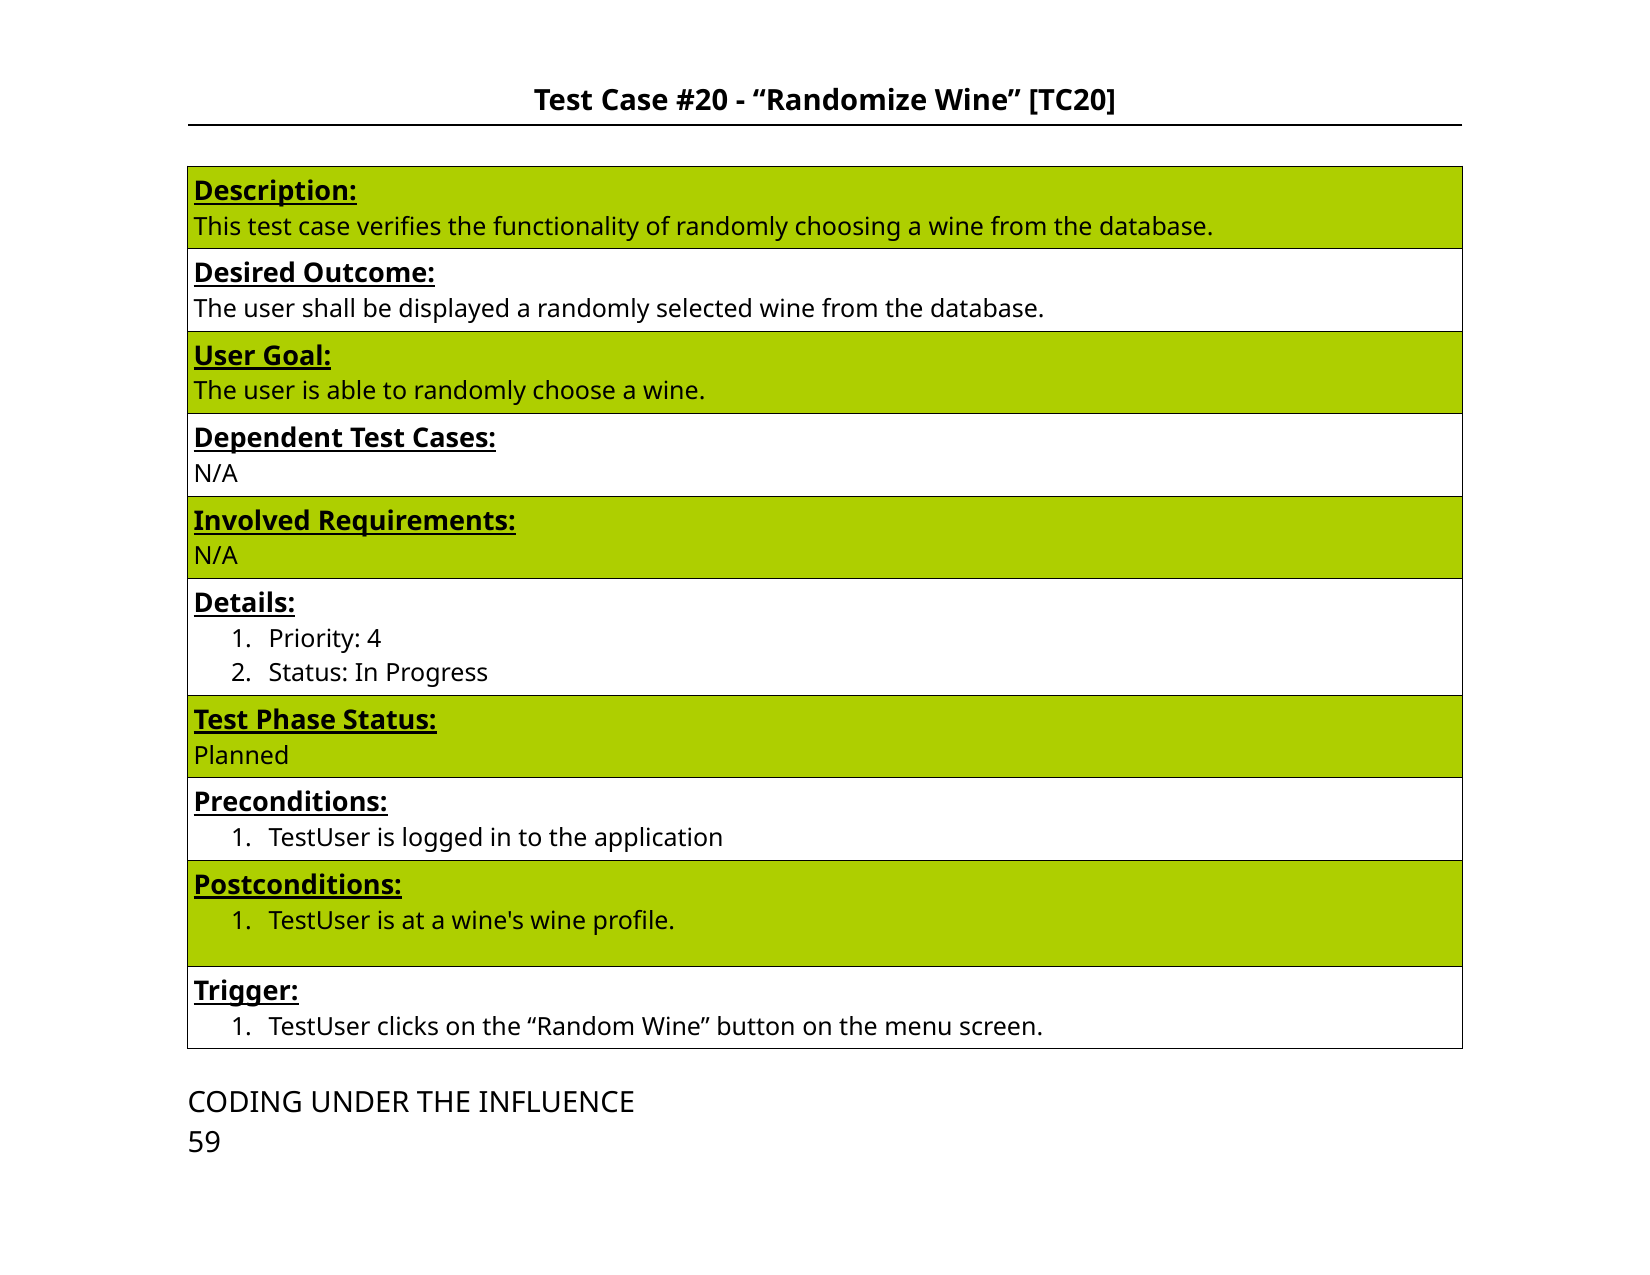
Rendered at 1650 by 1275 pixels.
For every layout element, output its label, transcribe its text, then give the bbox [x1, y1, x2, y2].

table_header Description: This test case verifies the functionality of randomly choosing a wine from the database. [188, 167, 1462, 248]
table_cell User Goal: The user is able to randomly choose a wine. [188, 332, 1462, 413]
table_cell Trigger: TestUser clicks on the “Random Wine” button on the menu screen. [188, 967, 1462, 1048]
table_cell Test Phase Status: Planned [188, 696, 1462, 777]
text Test Case #20 - “Randomize Wine” [TC20] [187, 75, 1462, 126]
table_cell Postconditions: TestUser is at a wine's wine profile. [188, 861, 1462, 966]
table_cell Preconditions: TestUser is logged in to the application [188, 778, 1462, 859]
table_cell Involved Requirements: N/A [188, 497, 1462, 578]
table_cell Details: Priority: 4 Status: In Progress [188, 579, 1462, 694]
table_cell Desired Outcome: The user shall be displayed a randomly selected wine from the database. [188, 249, 1462, 331]
table_cell Dependent Test Cases: N/A [188, 414, 1462, 496]
